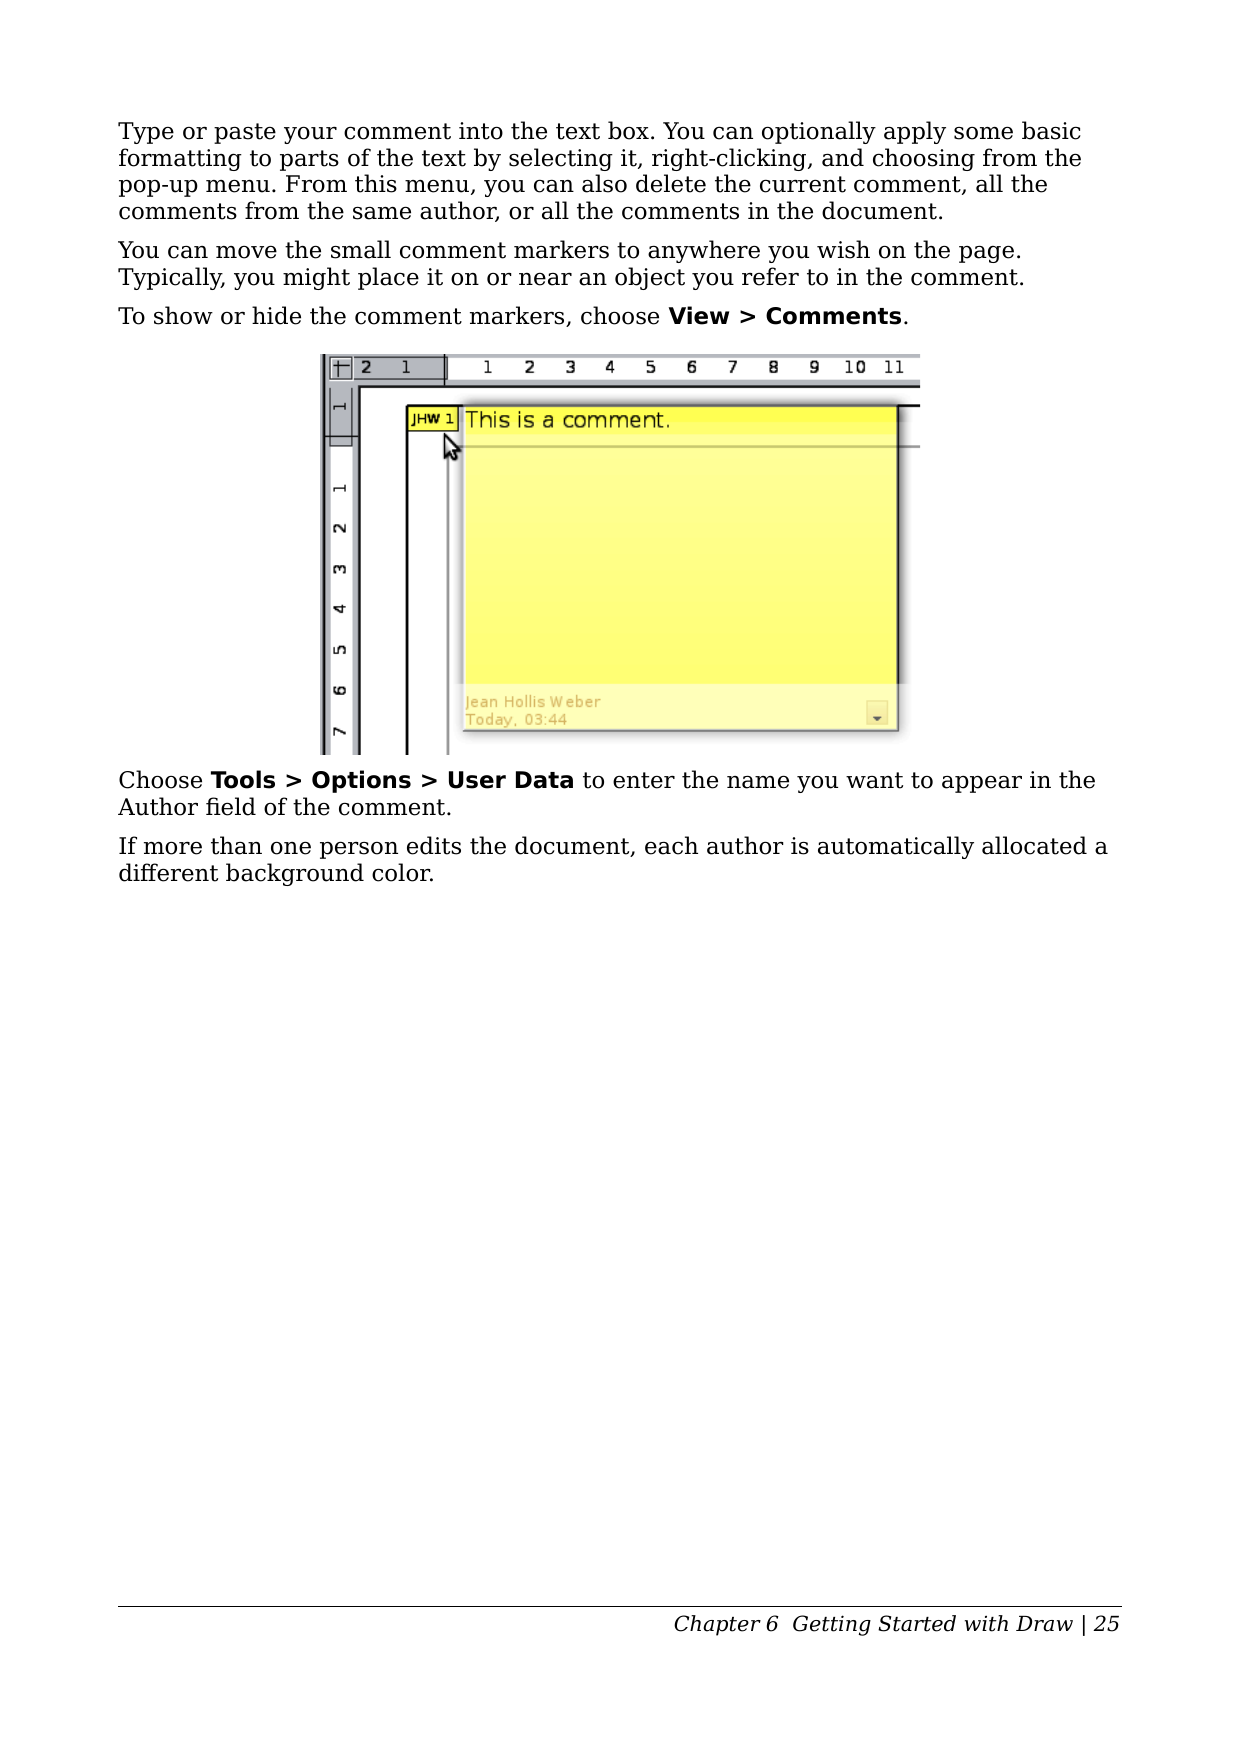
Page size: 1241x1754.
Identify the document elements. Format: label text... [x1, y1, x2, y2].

text You can move the small comment markers to anywhere you wish on the page. Typically, you might place it on or near an object you refer to in the comment. [118, 237, 1122, 291]
picture [320, 354, 921, 755]
text To show or hide the comment markers, choose View > Comments. [118, 303, 1122, 330]
text Type or paste your comment into the text box. You can optionally apply some basic formatting to parts of the text by selecting it, right-clicking, and choosing from the pop-up menu. From this menu, you can also delete the current comment, all the comments from the same author, or all the comments in the document. [118, 118, 1122, 225]
text If more than one person edits the document, each author is automatically allocated a different background color. [118, 833, 1122, 887]
text Choose Tools > Options > User Data to enter the name you want to appear in the Author field of the comment. [118, 767, 1122, 821]
